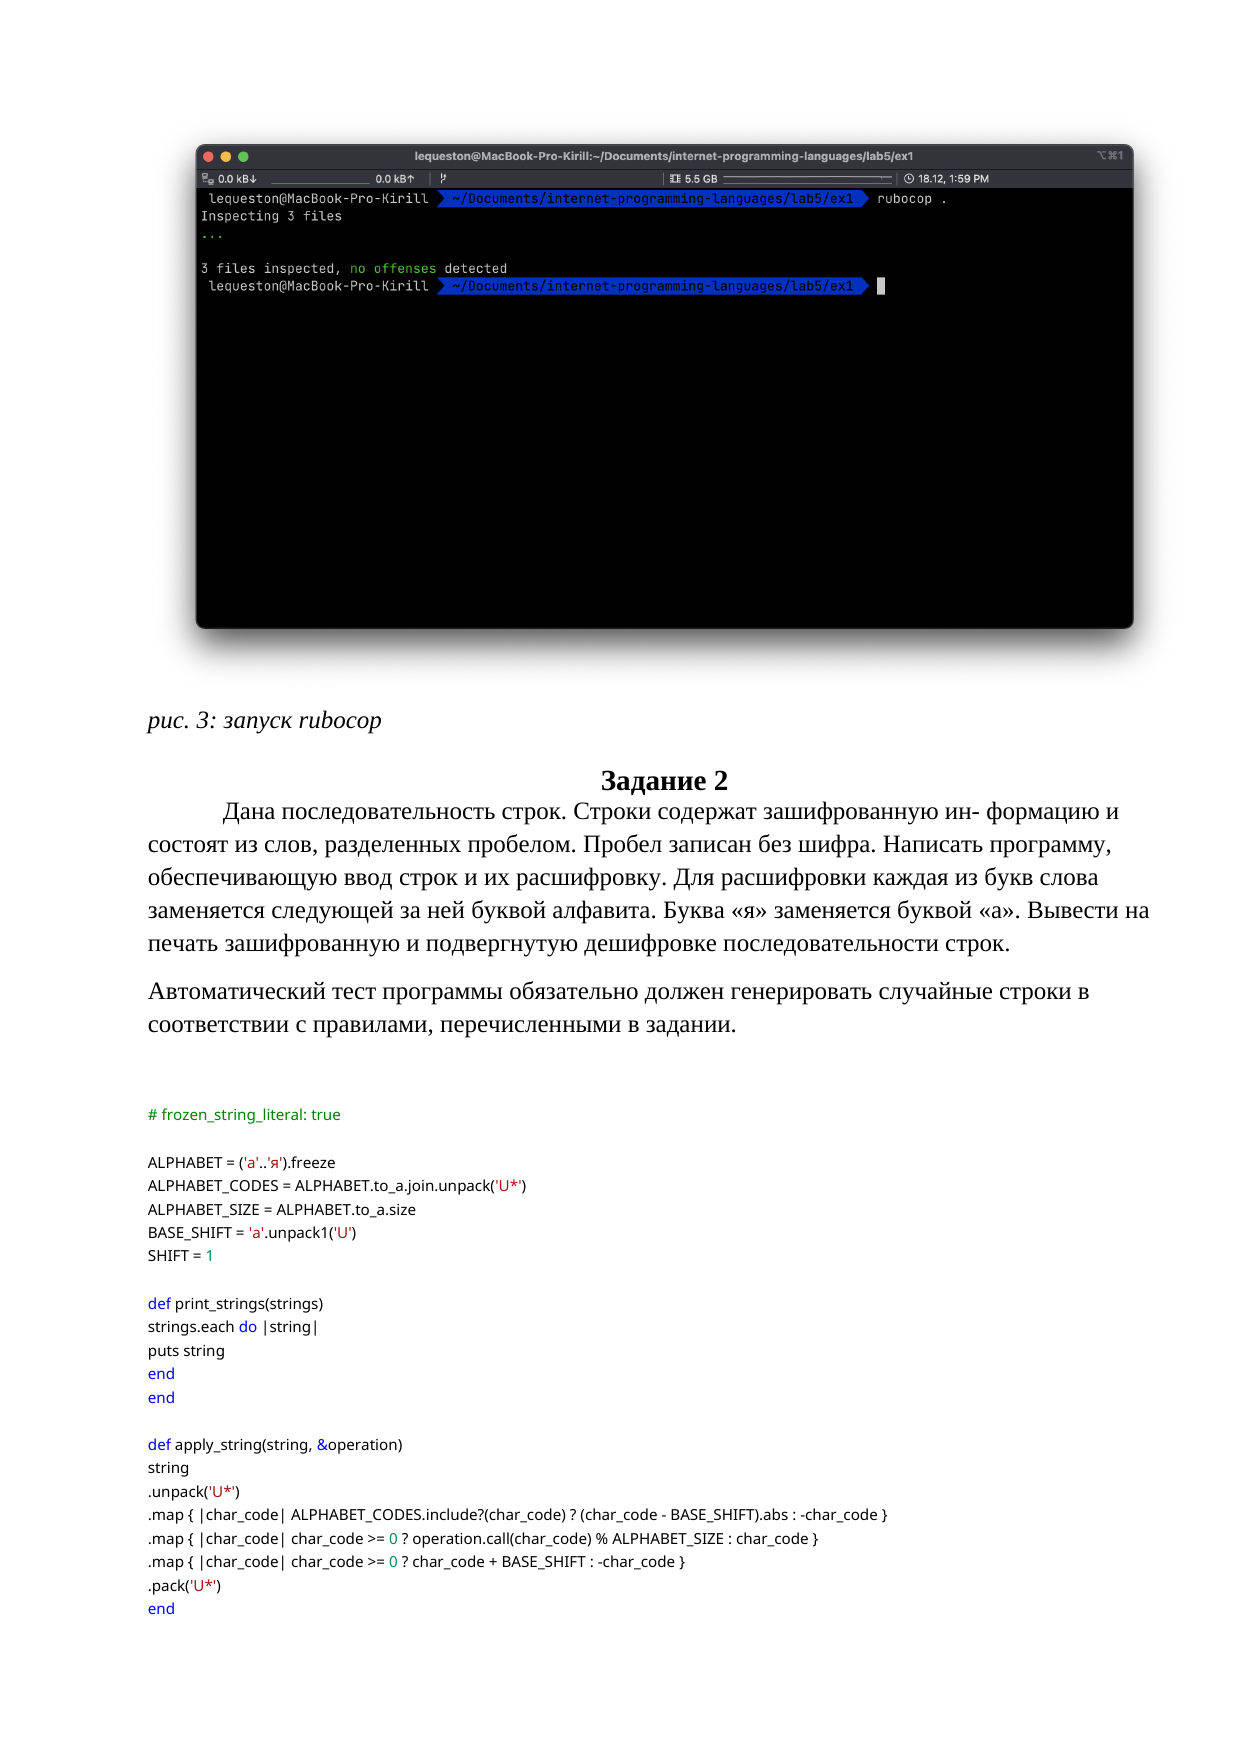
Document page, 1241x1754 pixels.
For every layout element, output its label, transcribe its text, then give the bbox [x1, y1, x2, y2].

text BASE_SHIFT = 'а'.unpack1('U') [148, 1219, 1181, 1243]
text def print_strings(strings) [148, 1290, 1181, 1314]
text end [148, 1596, 1181, 1619]
text рис. 3: запуск rubocop [148, 693, 1181, 734]
text .unpack('U*') [148, 1478, 1181, 1502]
text strings.each do |string| [148, 1314, 1181, 1337]
text .map { |char_code| char_code >= 0 ? operation.call(char_code) % ALPHABET_SIZE : char_code } [148, 1525, 1181, 1549]
text Задание 2 [148, 763, 1181, 796]
text ALPHABET_SIZE = ALPHABET.to_a.size [148, 1196, 1181, 1219]
text Автоматический тест программы обязательно должен генерировать случайные строки в соответствии с правилами, перечисленными в задании. [148, 976, 1181, 1038]
text SHIFT = 1 [148, 1243, 1181, 1266]
picture [147, 111, 1182, 693]
text puts string [148, 1337, 1181, 1361]
text end [148, 1361, 1181, 1384]
text .map { |char_code| char_code >= 0 ? char_code + BASE_SHIFT : -char_code } [148, 1549, 1181, 1572]
text ALPHABET = ('а'..'я').freeze [148, 1149, 1181, 1172]
text .pack('U*') [148, 1572, 1181, 1596]
text def apply_string(string, &operation) [148, 1432, 1181, 1455]
text .map { |char_code| ALPHABET_CODES.include?(char_code) ? (char_code - BASE_SHIFT).abs : -char_code } [148, 1502, 1181, 1525]
text string [148, 1455, 1181, 1478]
text end [148, 1384, 1181, 1407]
text ALPHABET_CODES = ALPHABET.to_a.join.unpack('U*') [148, 1172, 1181, 1196]
text Дана последовательность строк. Строки содержат зашифрованную ин- формацию и состоят из слов, разделенных пробелом. Пробел записан без шифра. Написать программу, обеспечивающую ввод строк и их расшифровку. Для расшифровки каждая из букв слова заменяется следующей за ней буквой алфавита. Буква «я» заменяется буквой «а». Вывести на печать зашифрованную и подвергнутую дешифровке последовательности строк. [148, 796, 1181, 957]
text # frozen_string_literal: true [148, 1104, 1181, 1125]
